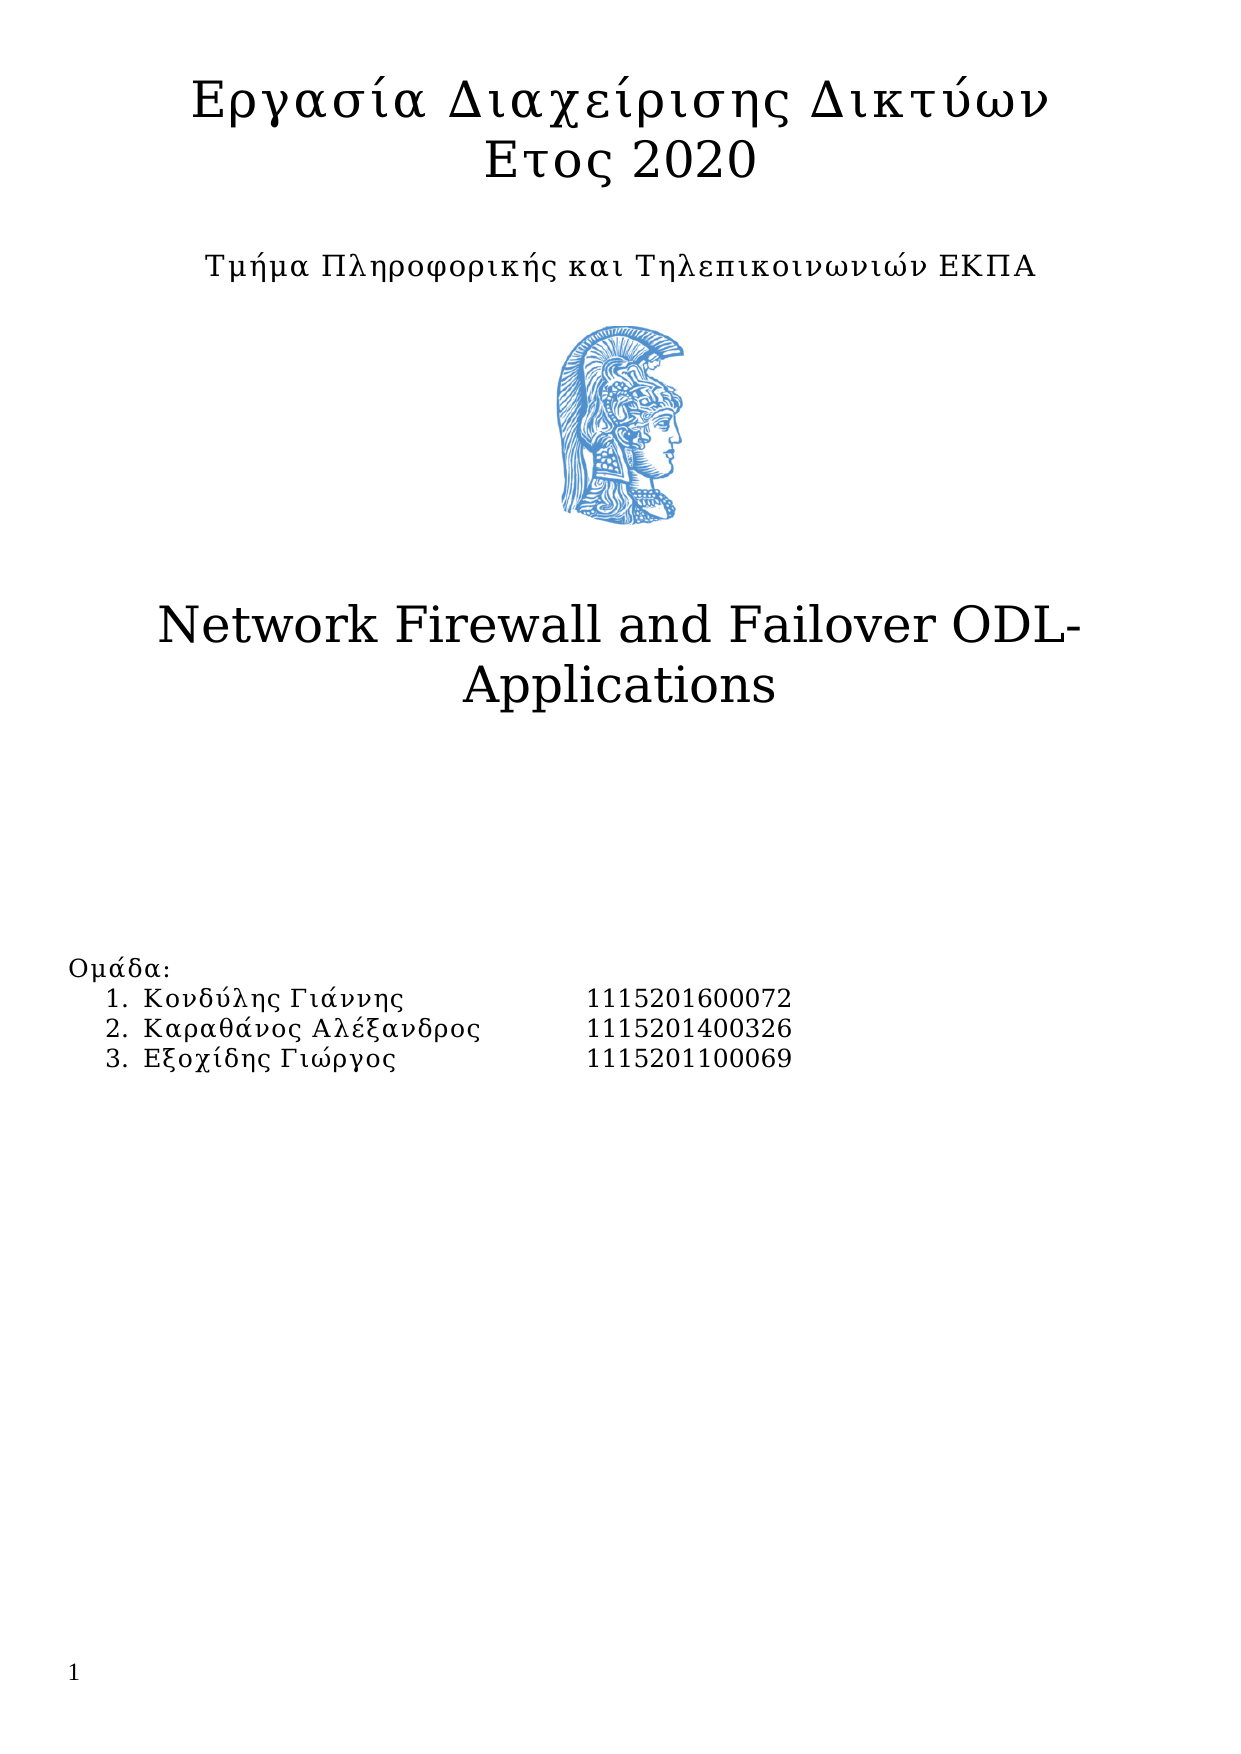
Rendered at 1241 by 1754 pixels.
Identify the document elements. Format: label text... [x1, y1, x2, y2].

text Τμήμα Πληροφορικής και Τηλεπικοινωνιών ΕΚΠΑ [67, 247, 1173, 282]
list Εξοχίδης Γιώργος 1115201100069 [105, 1042, 1173, 1072]
picture [556, 326, 684, 525]
text Ομάδα: [67, 952, 1173, 982]
list Κονδύλης Γιάννης 1115201600072 [105, 982, 1173, 1012]
list Καραθάνος Αλέξανδρος 1115201400326 [105, 1012, 1173, 1042]
text Εργασία Διαχείρισης Δικτύων [67, 67, 1173, 127]
text Ετος 2020 [67, 127, 1173, 187]
text Network Firewall and Failover ODL-Applications [67, 592, 1173, 712]
